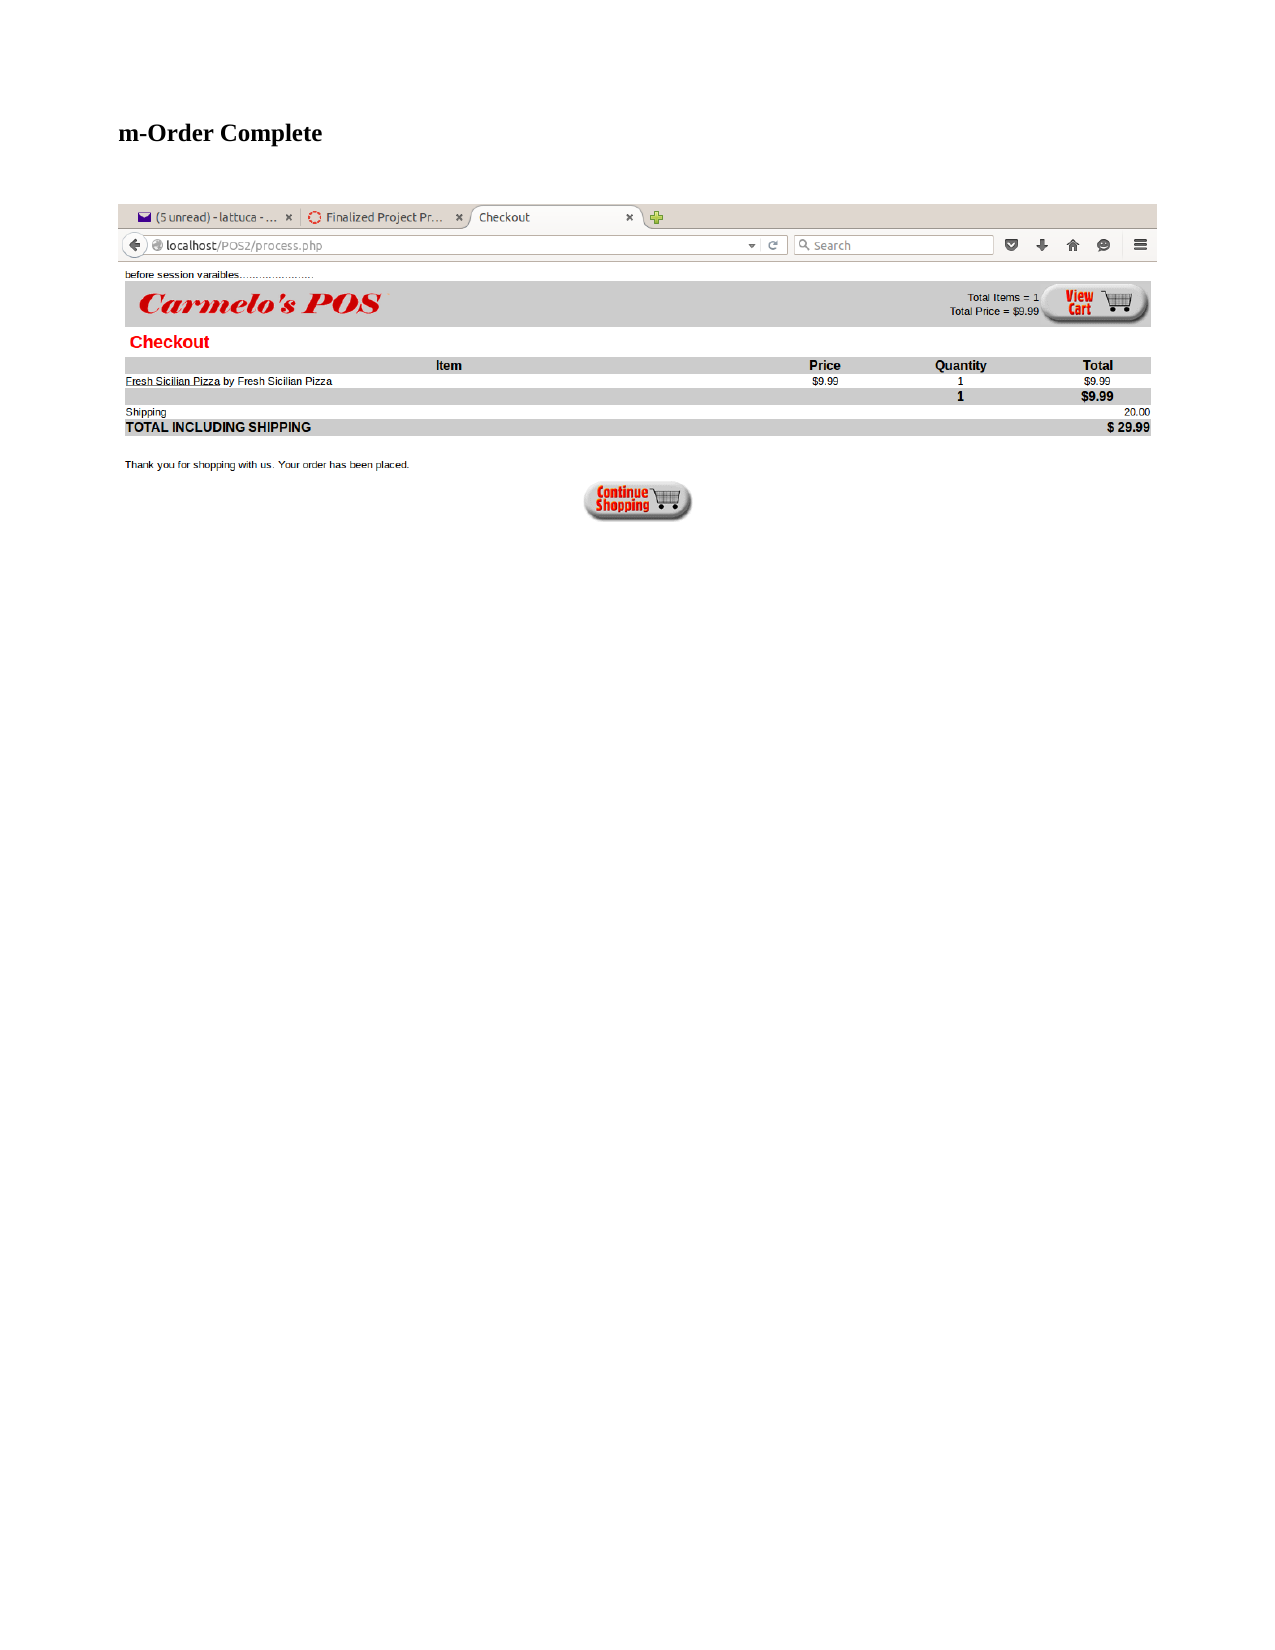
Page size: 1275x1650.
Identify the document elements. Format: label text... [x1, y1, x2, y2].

text m-Order Complete [118, 118, 1157, 147]
picture [118, 204, 1157, 1016]
